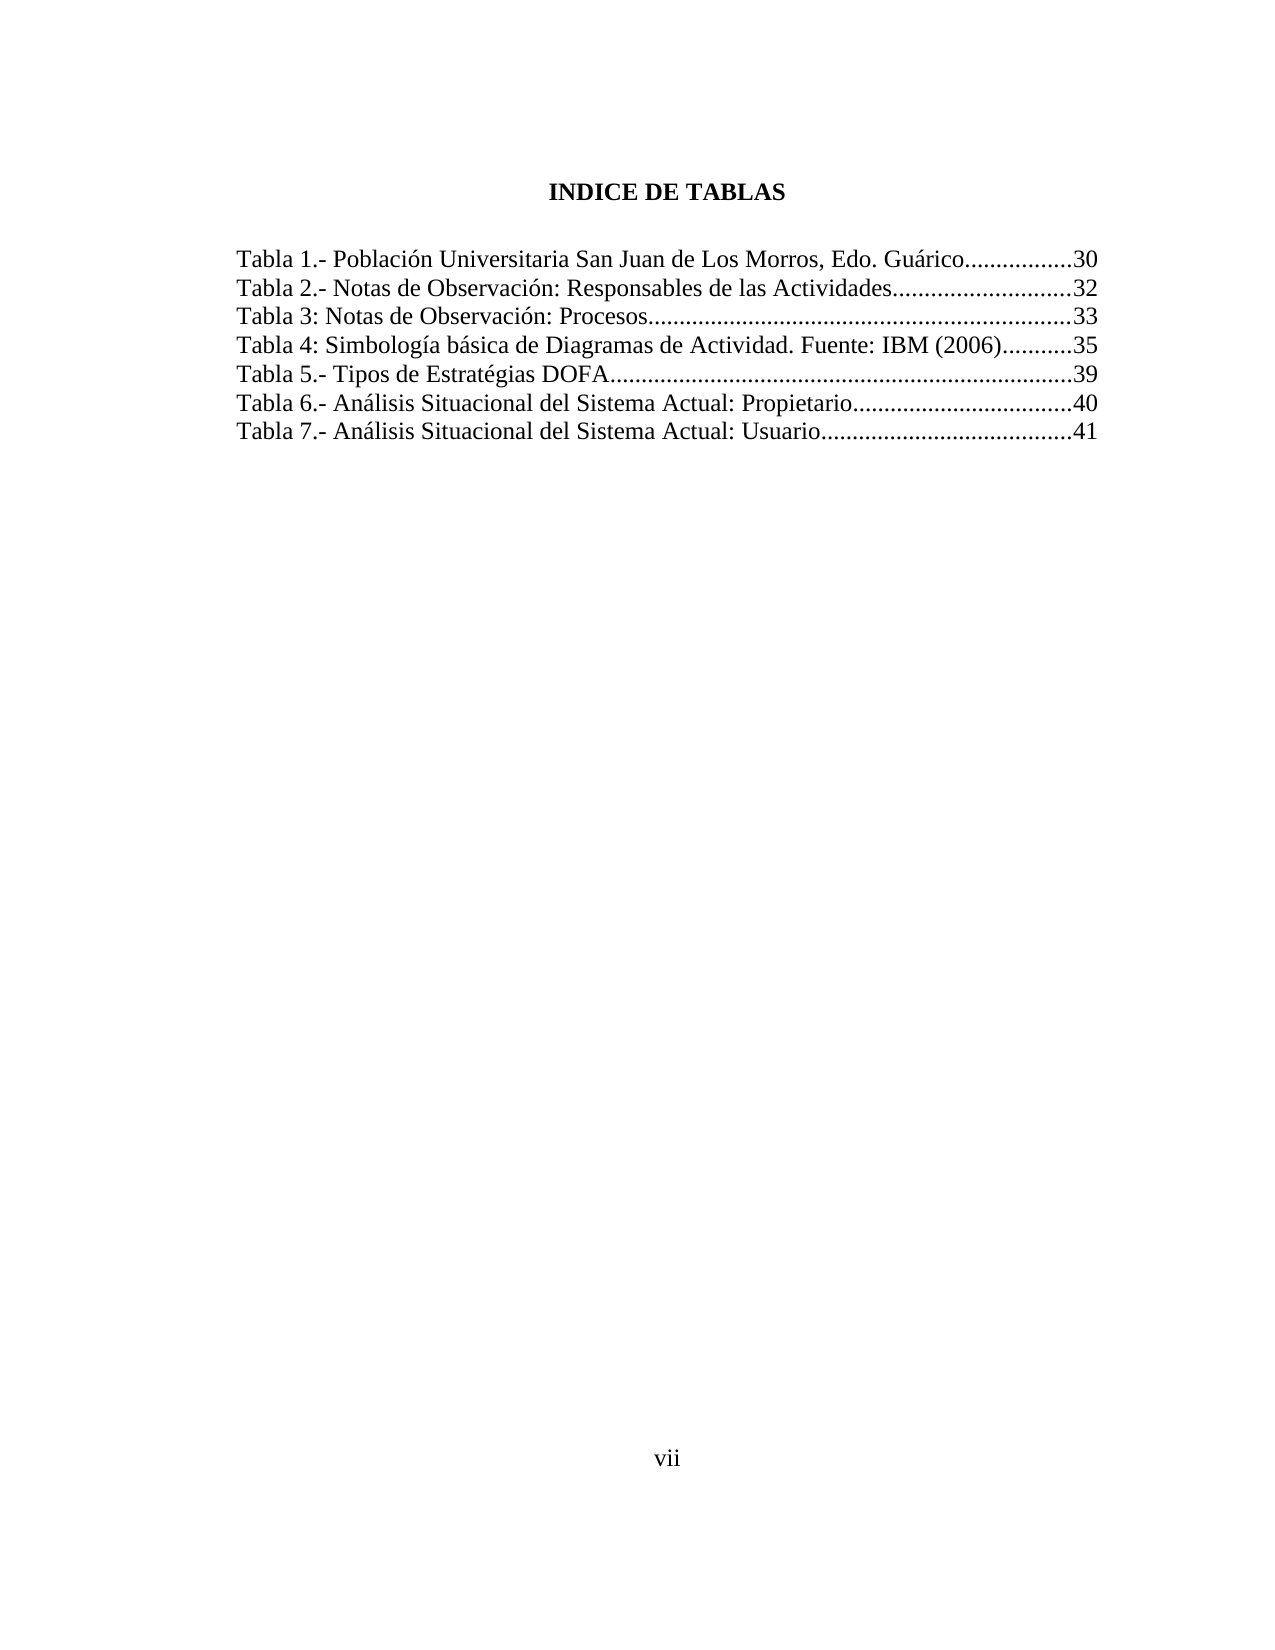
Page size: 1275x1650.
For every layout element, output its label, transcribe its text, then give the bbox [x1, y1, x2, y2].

text Tabla 7.- Análisis Situacional del Sistema Actual: Usuario 41 [236, 416, 1098, 445]
subtitle INDICE DE TABLAS [236, 177, 1098, 206]
text Tabla 1.- Población Universitaria San Juan de Los Morros, Edo. Guárico. 30 [236, 244, 1098, 273]
text Tabla 5.- Tipos de Estratégias DOFA 39 [236, 359, 1098, 388]
text Tabla 6.- Análisis Situacional del Sistema Actual: Propietario 40 [236, 388, 1098, 416]
text Tabla 2.- Notas de Observación: Responsables de las Actividades. 32 [236, 273, 1098, 301]
text Tabla 4: Simbología básica de Diagramas de Actividad. Fuente: IBM (2006) 35 [236, 330, 1098, 359]
text Tabla 3: Notas de Observación: Procesos. 33 [236, 301, 1098, 330]
